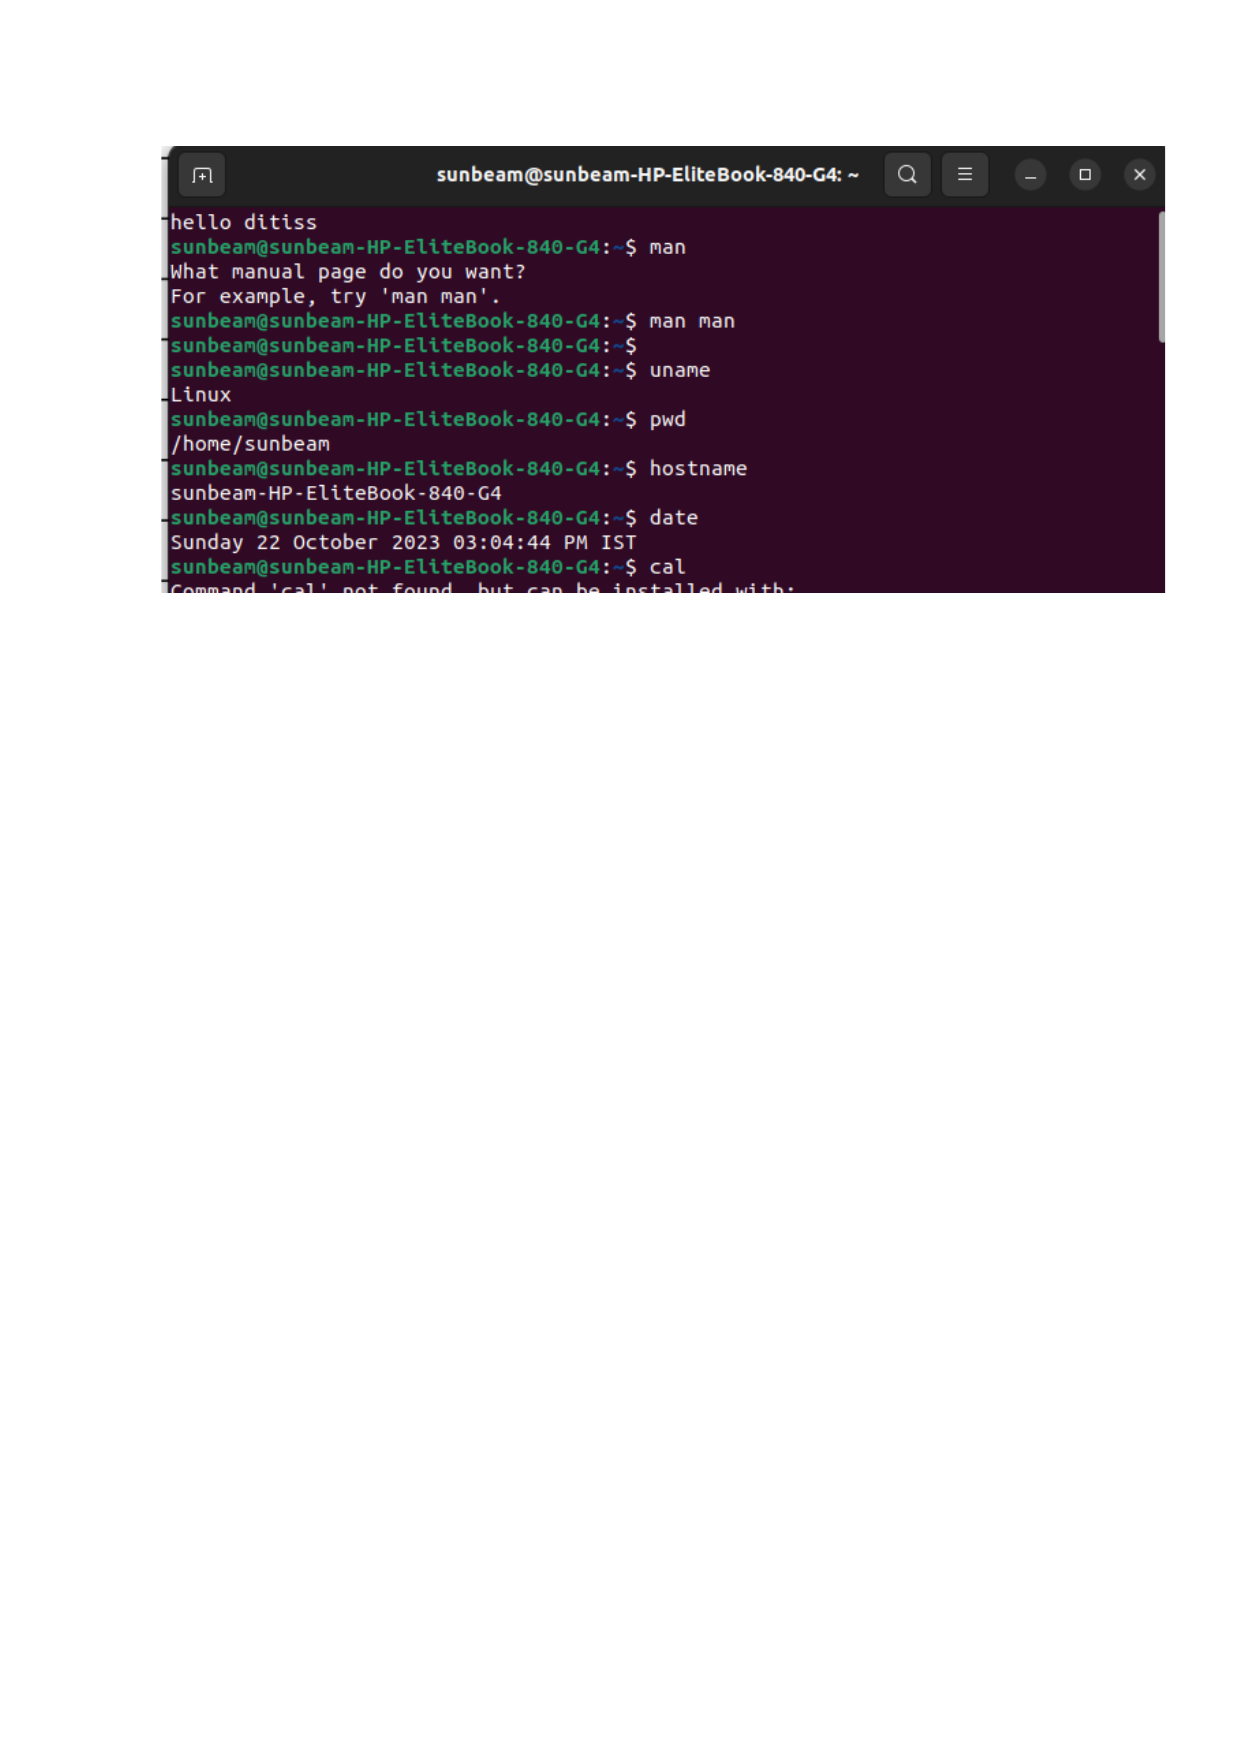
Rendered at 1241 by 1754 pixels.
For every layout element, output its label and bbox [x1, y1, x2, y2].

picture [161, 146, 1166, 593]
